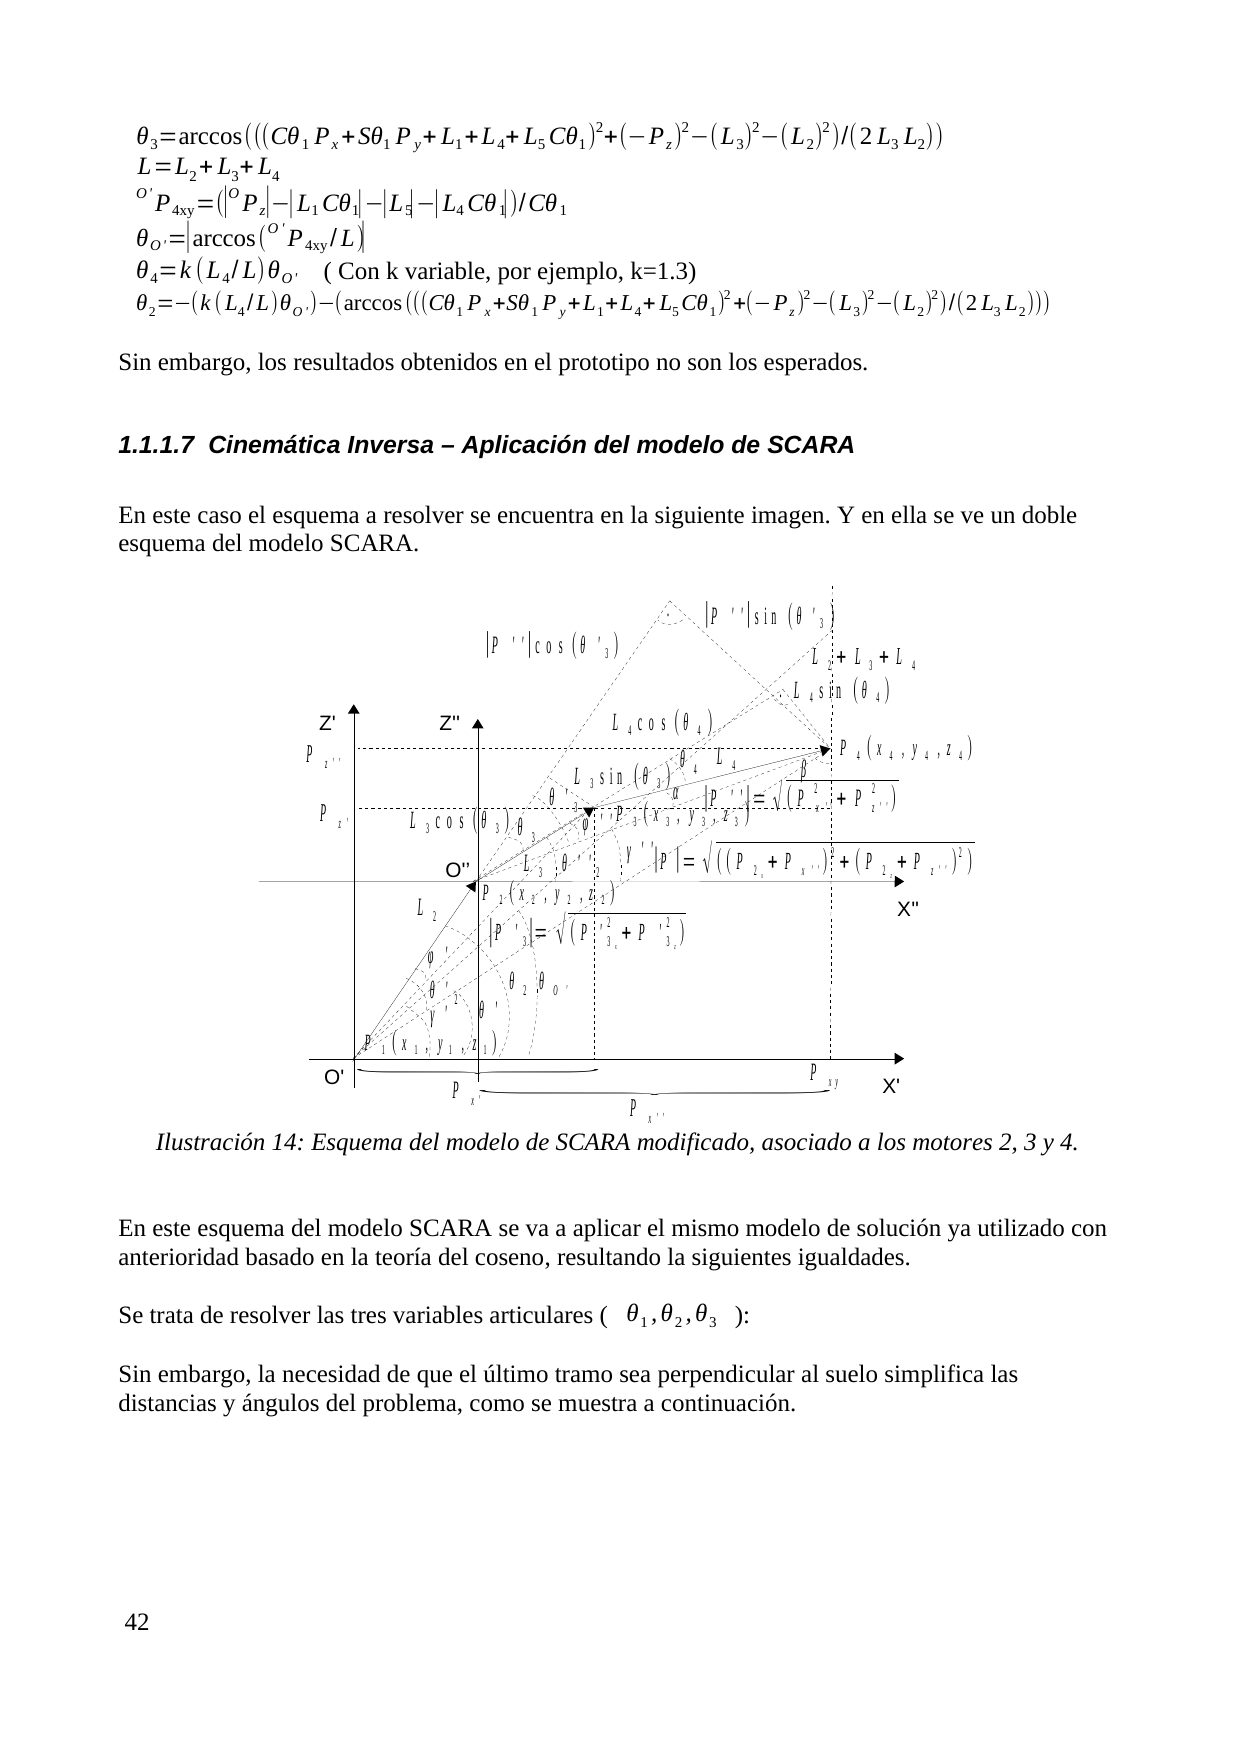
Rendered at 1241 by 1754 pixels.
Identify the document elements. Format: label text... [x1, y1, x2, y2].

subtitle Cinemática Inversa – Aplicación del modelo de SCARA [118, 430, 1122, 458]
text En este caso el esquema a resolver se encuentra en la siguiente imagen. Y en ella se ve un doble esquema del modelo SCARA. [118, 500, 1122, 557]
text Sin embargo, los resultados obtenidos en el prototipo no son los esperados. [118, 347, 1122, 376]
text En este esquema del modelo SCARA se va a aplicar el mismo modelo de solución ya utilizado con anterioridad basado en la teoría del coseno, resultando la siguientes igualdades. [118, 1213, 1122, 1270]
text Ilustración 14: Esquema del modelo de SCARA modificado, asociado a los motores 2, 3 y 4. [156, 598, 1085, 1155]
text ( Con k variable, por ejemplo, k=1.3) [118, 255, 1122, 287]
text Se trata de resolver las tres variables articulares (): [118, 1299, 1122, 1331]
text Sin embargo, la necesidad de que el último tramo sea perpendicular al suelo simplifica las distancias y ángulos del problema, como se muestra a continuación. [118, 1359, 1122, 1417]
